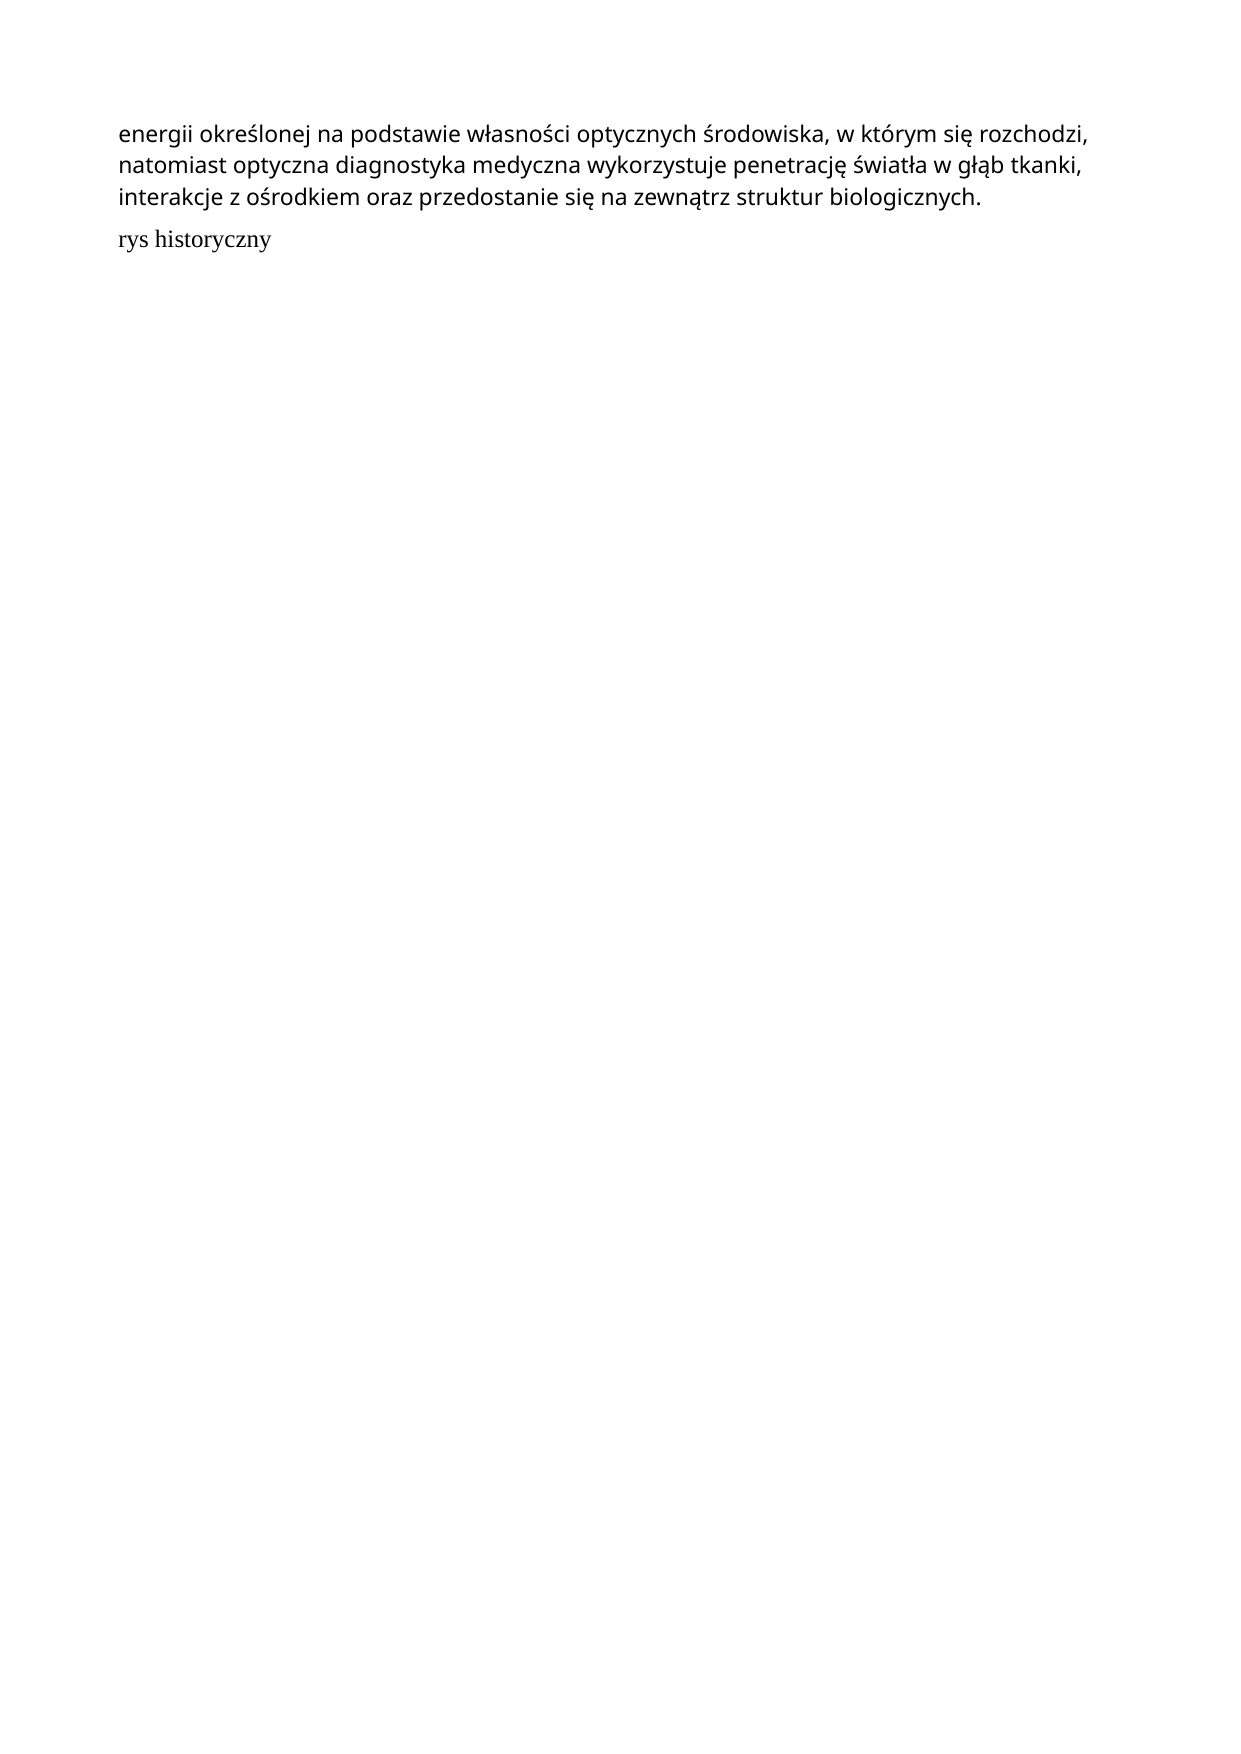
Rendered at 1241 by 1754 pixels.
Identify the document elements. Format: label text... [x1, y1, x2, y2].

text energii określonej na podstawie własności optycznych środowiska, w którym się rozchodzi, natomiast optyczna diagnostyka medyczna wykorzystuje penetrację światła w głąb tkanki, interakcje z ośrodkiem oraz przedostanie się na zewnątrz struktur biologicznych. [118, 118, 1122, 212]
text rys historyczny [118, 224, 1122, 253]
